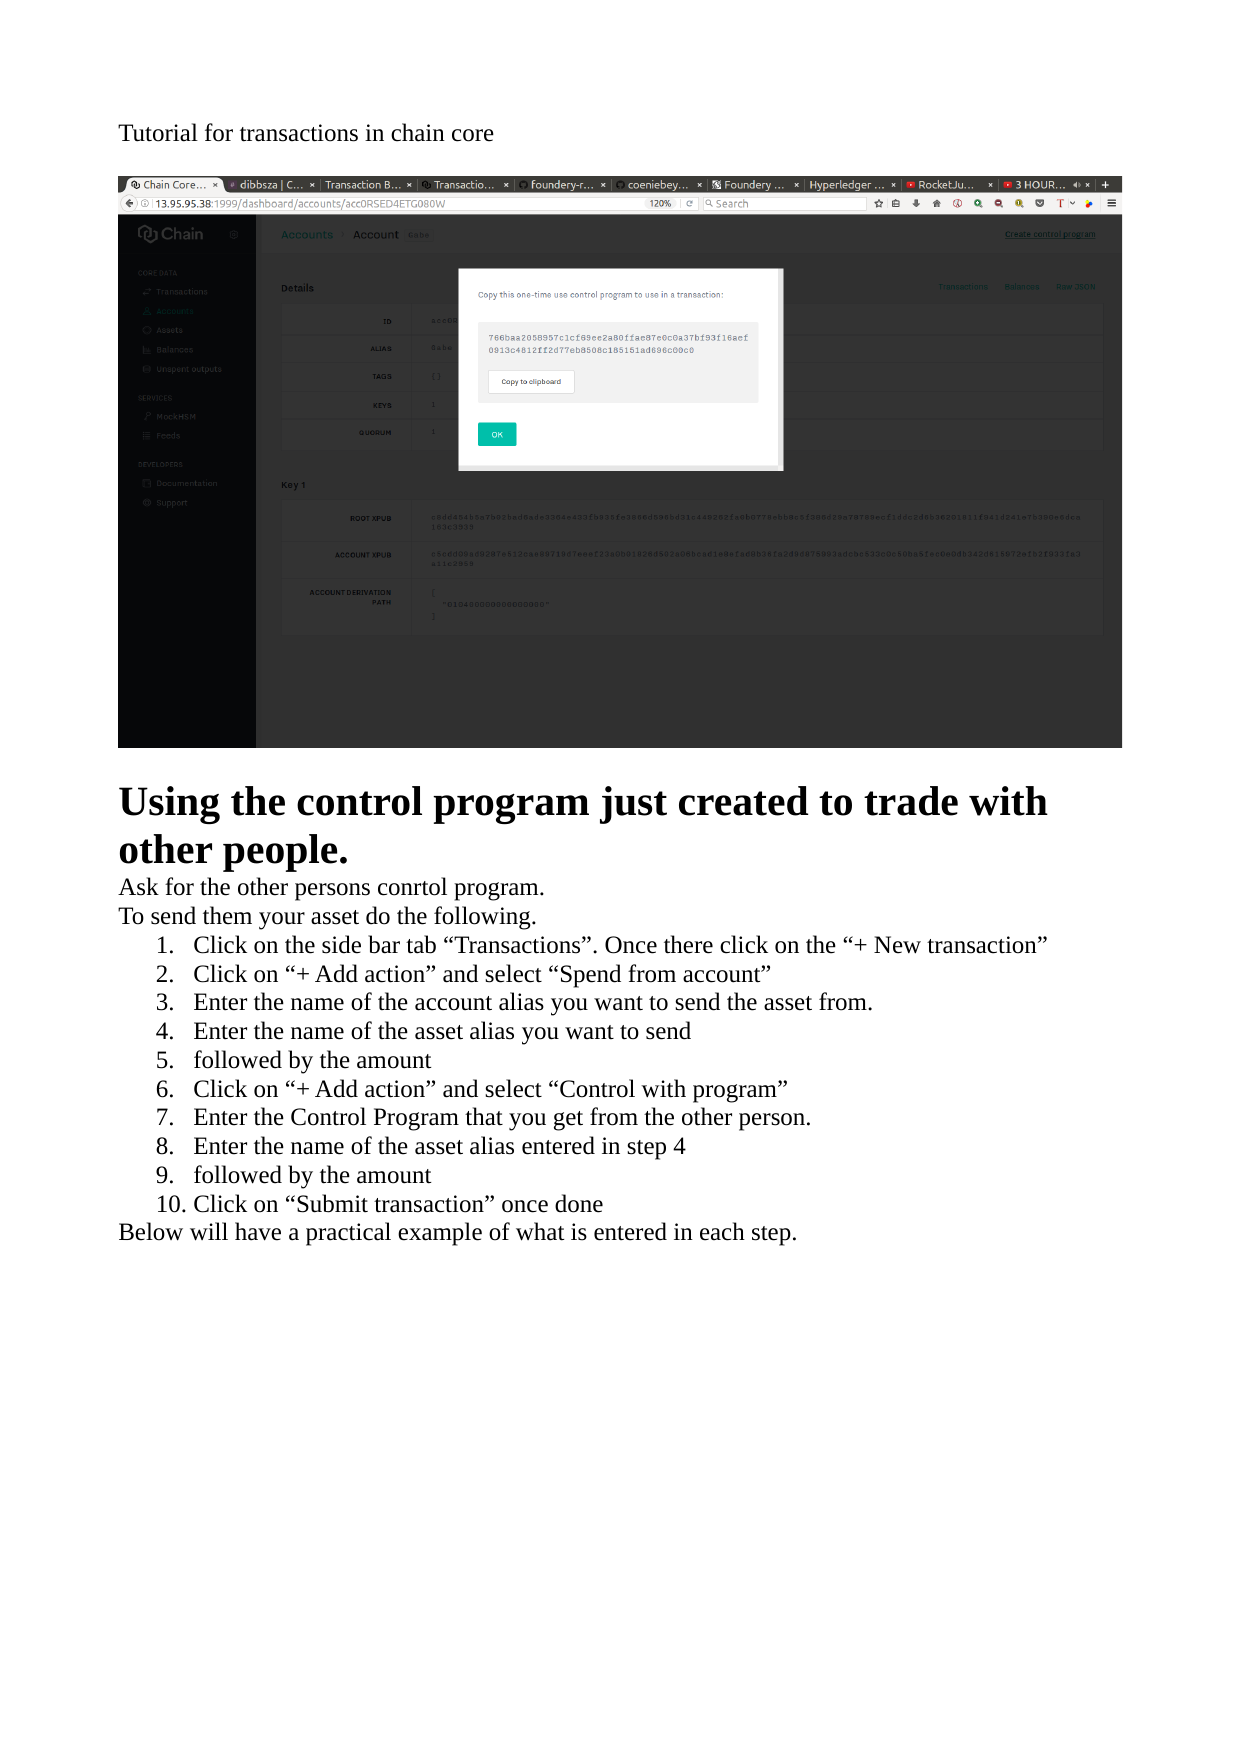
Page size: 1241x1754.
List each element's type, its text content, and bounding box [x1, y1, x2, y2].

list Enter the Control Program that you get from the other person. [156, 1102, 1122, 1131]
list Enter the name of the asset alias you want to send [156, 1016, 1122, 1045]
list followed by the amount [156, 1160, 1122, 1189]
list Click on “Submit transaction” once done [156, 1189, 1122, 1217]
text Below will have a practical example of what is entered in each step. [118, 1217, 1122, 1246]
list Click on “+ Add action” and select “Spend from account” [156, 959, 1122, 987]
list Click on “+ Add action” and select “Control with program” [156, 1074, 1122, 1102]
list followed by the amount [156, 1045, 1122, 1074]
list Enter the name of the asset alias entered in step 4 [156, 1131, 1122, 1160]
list Click on the side bar tab “Transactions”. Once there click on the “+ New transaction” [156, 930, 1122, 959]
picture [118, 176, 1123, 748]
text Using the control program just created to trade with other people. Ask for the other persons conrtol program. [118, 777, 1122, 901]
text To send them your asset do the following. [118, 901, 1122, 930]
list Enter the name of the account alias you want to send the asset from. [156, 987, 1122, 1016]
